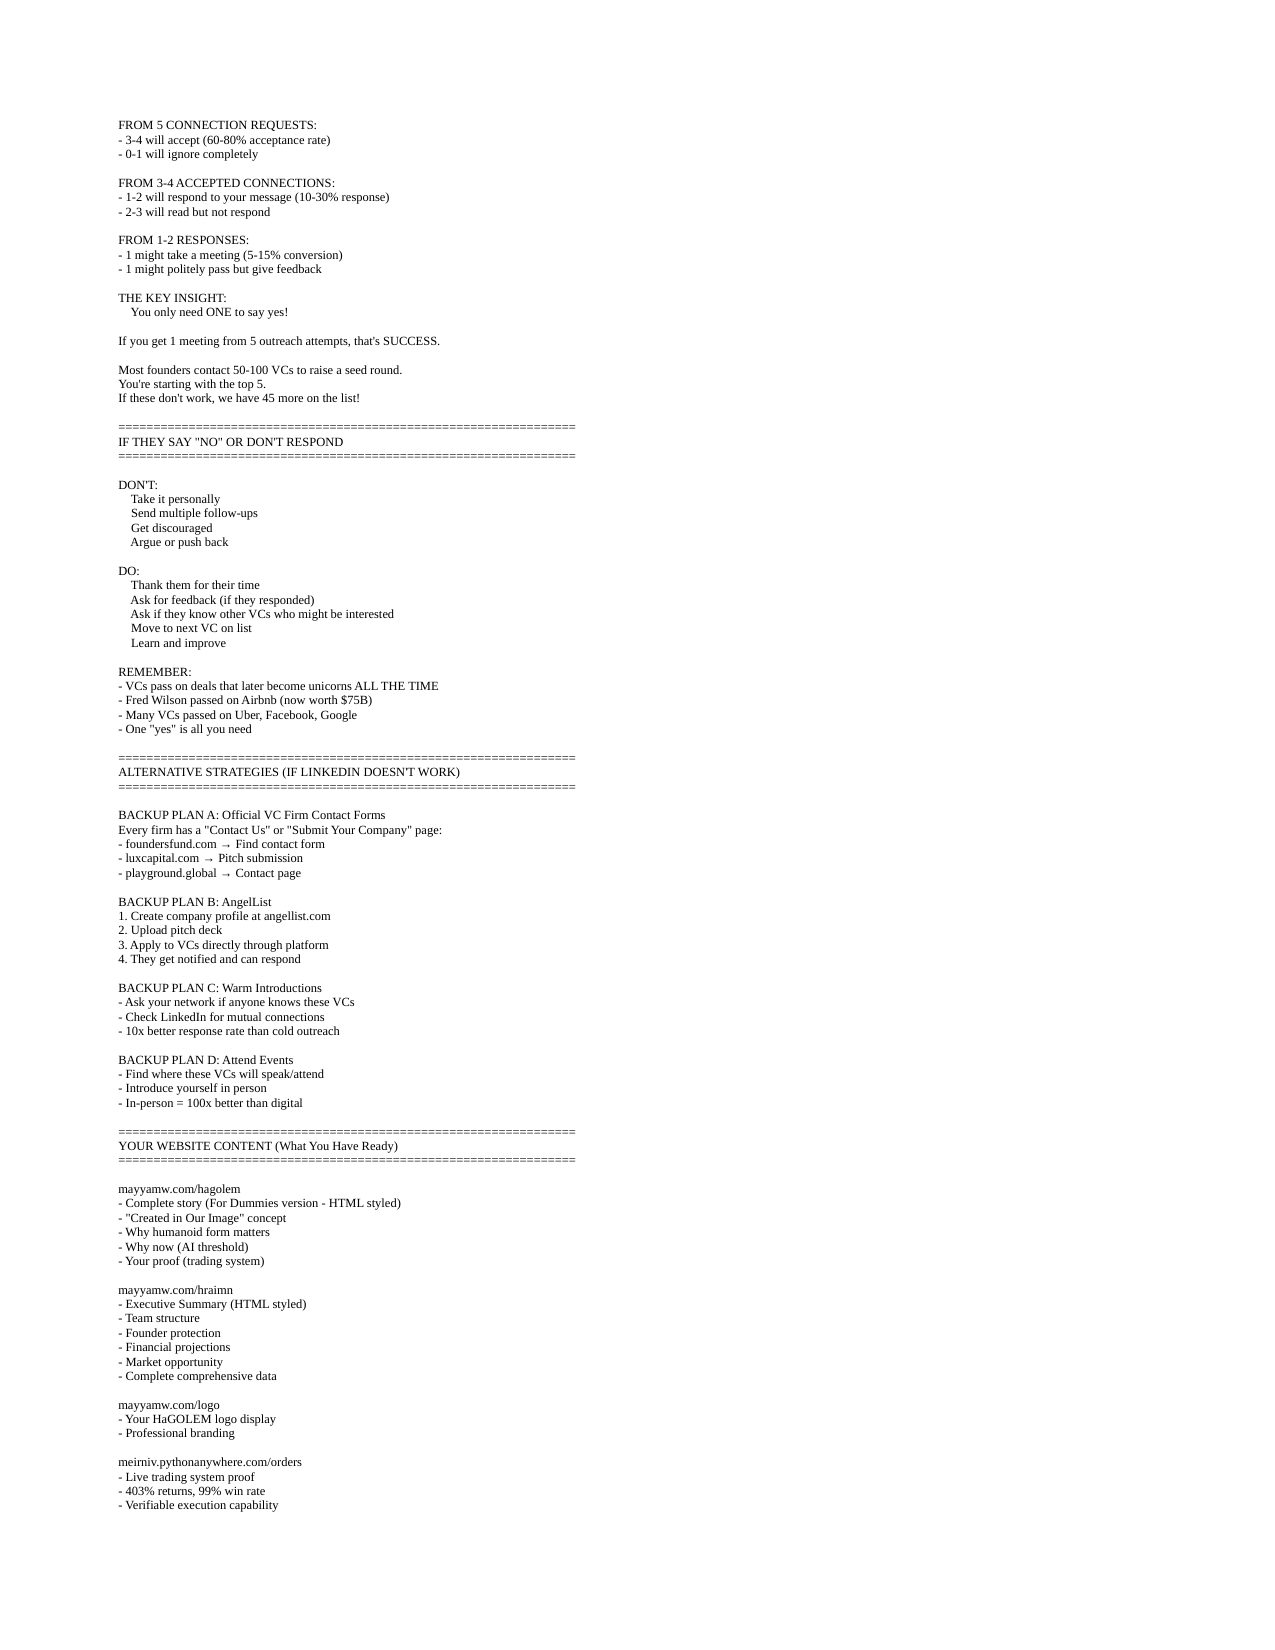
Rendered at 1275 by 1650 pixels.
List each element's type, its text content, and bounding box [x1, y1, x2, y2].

text ✅ Ask if they know other VCs who might be interested [118, 607, 1157, 621]
text Every firm has a "Contact Us" or "Submit Your Company" page: [118, 822, 1157, 837]
text - Introduce yourself in person [118, 1081, 1157, 1096]
text ALTERNATIVE STRATEGIES (IF LINKEDIN DOESN'T WORK) [118, 765, 1157, 779]
text - Your proof (trading system) [118, 1254, 1157, 1268]
text - 10x better response rate than cold outreach [118, 1024, 1157, 1038]
text ✅ Learn and improve [118, 636, 1157, 650]
text - Executive Summary (HTML styled) [118, 1297, 1157, 1311]
text - Check LinkedIn for mutual connections [118, 1009, 1157, 1024]
text FROM 5 CONNECTION REQUESTS: [118, 118, 1157, 132]
text - 0-1 will ignore completely [118, 147, 1157, 161]
text FROM 3-4 ACCEPTED CONNECTIONS: [118, 176, 1157, 190]
text THE KEY INSIGHT: [118, 291, 1157, 305]
text - 1 might take a meeting (5-15% conversion) [118, 247, 1157, 262]
text If you get 1 meeting from 5 outreach attempts, that's SUCCESS. [118, 334, 1157, 348]
text - Financial projections [118, 1340, 1157, 1354]
text ❌ Argue or push back [118, 535, 1157, 549]
text BACKUP PLAN C: Warm Introductions [118, 981, 1157, 995]
text BACKUP PLAN B: AngelList [118, 894, 1157, 909]
text ✅ Thank them for their time [118, 578, 1157, 592]
text - Why humanoid form matters [118, 1225, 1157, 1239]
text - Why now (AI threshold) [118, 1239, 1157, 1254]
text mayyamw.com/hraimn [118, 1282, 1157, 1297]
text YOUR WEBSITE CONTENT (What You Have Ready) [118, 1139, 1157, 1153]
text - In-person = 100x better than digital [118, 1096, 1157, 1110]
text DON'T: [118, 477, 1157, 492]
text BACKUP PLAN A: Official VC Firm Contact Forms [118, 808, 1157, 822]
text - luxcapital.com → Pitch submission [118, 851, 1157, 866]
text - Many VCs passed on Uber, Facebook, Google [118, 707, 1157, 722]
text - One "yes" is all you need [118, 722, 1157, 736]
text - Ask your network if anyone knows these VCs [118, 995, 1157, 1009]
text 1. Create company profile at angellist.com [118, 909, 1157, 923]
text If these don't work, we have 45 more on the list! [118, 391, 1157, 406]
text ================================================================= [118, 420, 1157, 434]
text - Founder protection [118, 1326, 1157, 1340]
text 3. Apply to VCs directly through platform [118, 937, 1157, 952]
text - Fred Wilson passed on Airbnb (now worth $75B) [118, 693, 1157, 707]
text - Verifiable execution capability [118, 1498, 1157, 1512]
text ✅ Move to next VC on list [118, 621, 1157, 636]
text - Complete story (For Dummies version - HTML styled) [118, 1196, 1157, 1211]
text 2. Upload pitch deck [118, 923, 1157, 937]
text IF THEY SAY "NO" OR DON'T RESPOND [118, 434, 1157, 449]
text - Find where these VCs will speak/attend [118, 1067, 1157, 1081]
text - Live trading system proof [118, 1469, 1157, 1484]
text - Market opportunity [118, 1354, 1157, 1369]
text 🎯 You only need ONE to say yes! [118, 305, 1157, 319]
text - 403% returns, 99% win rate [118, 1484, 1157, 1498]
text ================================================================= [118, 1124, 1157, 1139]
text FROM 1-2 RESPONSES: [118, 233, 1157, 247]
text mayyamw.com/hagolem [118, 1182, 1157, 1196]
text - 1 might politely pass but give feedback [118, 262, 1157, 276]
text You're starting with the top 5. [118, 377, 1157, 391]
text - Complete comprehensive data [118, 1369, 1157, 1383]
text - 3-4 will accept (60-80% acceptance rate) [118, 132, 1157, 147]
text - 2-3 will read but not respond [118, 204, 1157, 219]
text mayyamw.com/logo [118, 1397, 1157, 1412]
text REMEMBER: [118, 664, 1157, 679]
text ================================================================= [118, 449, 1157, 463]
text Most founders contact 50-100 VCs to raise a seed round. [118, 362, 1157, 377]
text ❌ Take it personally [118, 492, 1157, 506]
text - "Created in Our Image" concept [118, 1211, 1157, 1225]
text 4. They get notified and can respond [118, 952, 1157, 966]
text - playground.global → Contact page [118, 866, 1157, 880]
text - foundersfund.com → Find contact form [118, 837, 1157, 851]
text BACKUP PLAN D: Attend Events [118, 1052, 1157, 1067]
text ❌ Send multiple follow-ups [118, 506, 1157, 521]
text ================================================================= [118, 1153, 1157, 1167]
text DO: [118, 564, 1157, 578]
text - Your HaGOLEM logo display [118, 1412, 1157, 1426]
text - Professional branding [118, 1426, 1157, 1441]
text meirniv.pythonanywhere.com/orders [118, 1455, 1157, 1469]
text - Team structure [118, 1311, 1157, 1326]
text ❌ Get discouraged [118, 521, 1157, 535]
text ================================================================= [118, 779, 1157, 794]
text - VCs pass on deals that later become unicorns ALL THE TIME [118, 679, 1157, 693]
text - 1-2 will respond to your message (10-30% response) [118, 190, 1157, 204]
text ✅ Ask for feedback (if they responded) [118, 592, 1157, 607]
text ================================================================= [118, 751, 1157, 765]
